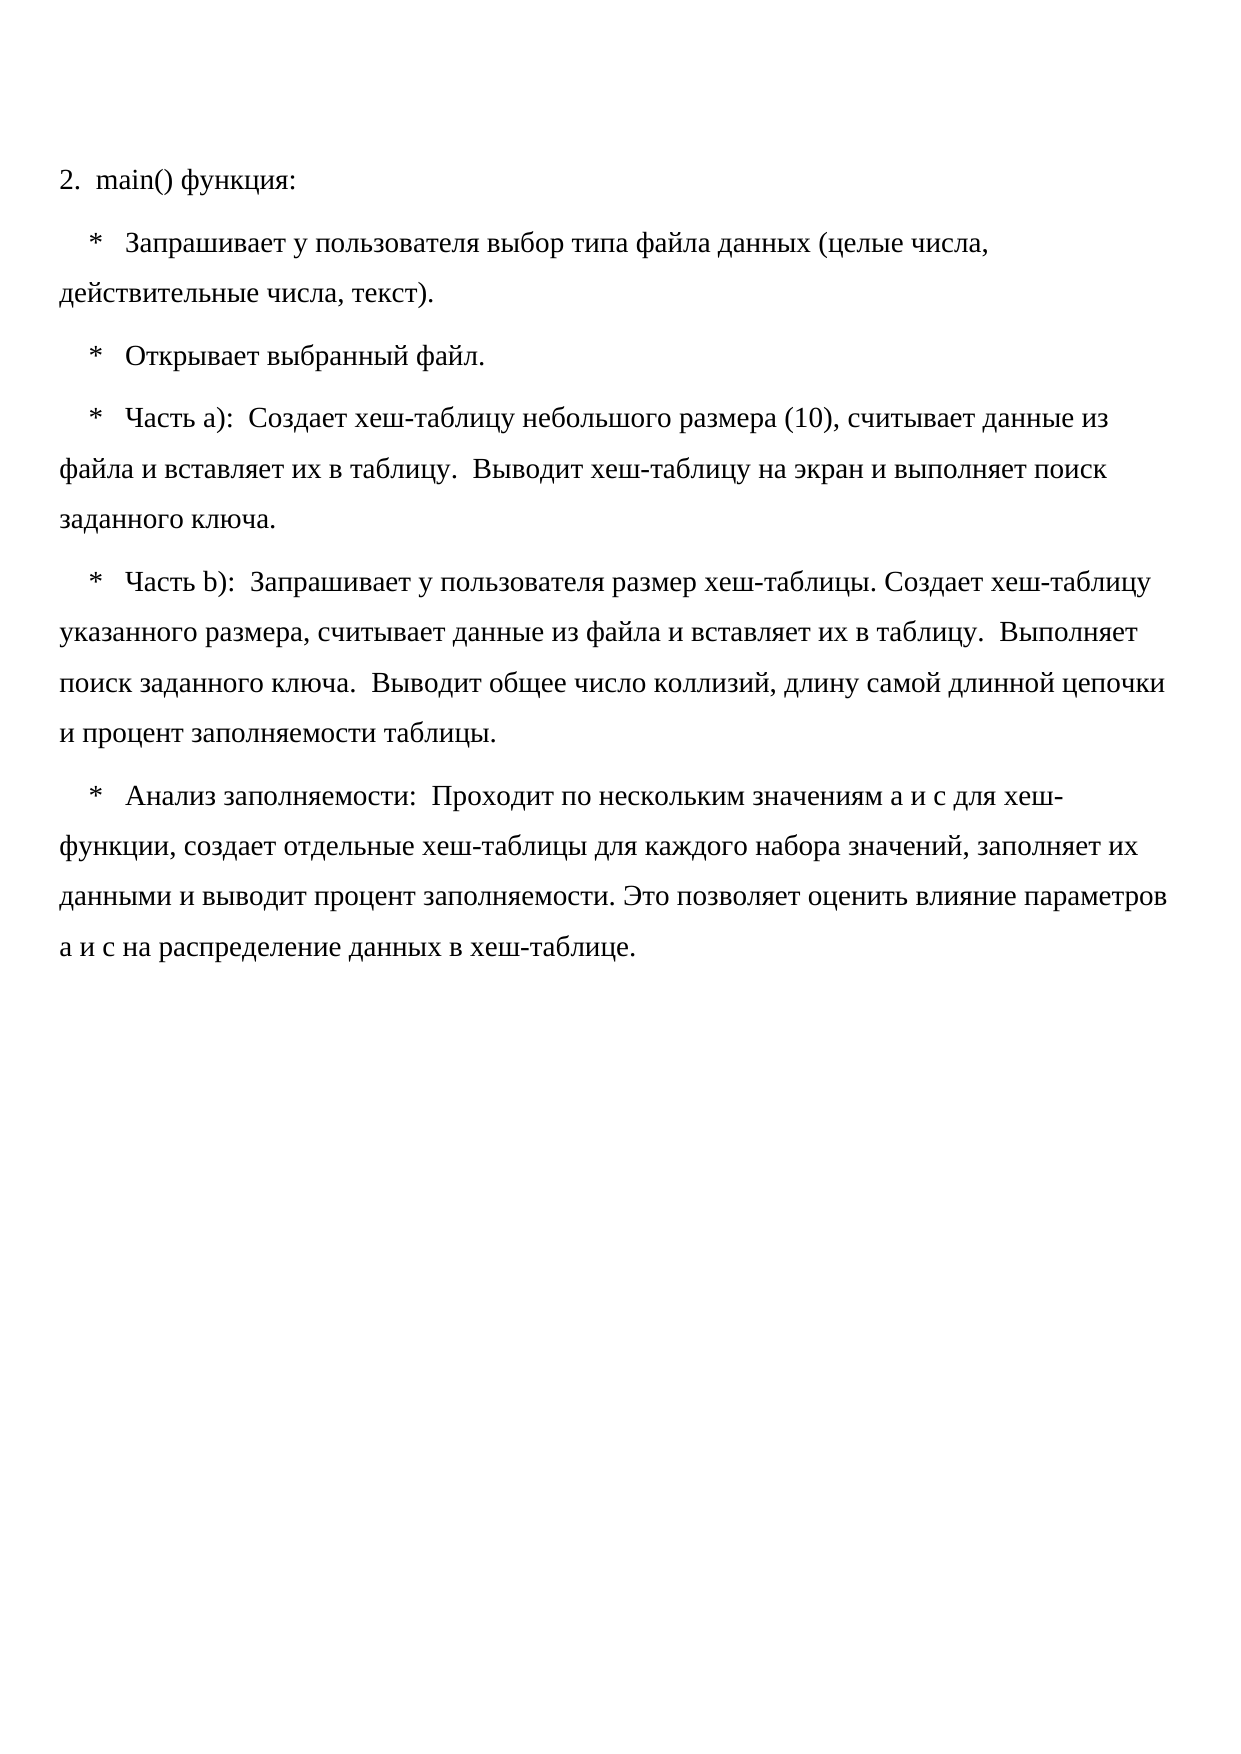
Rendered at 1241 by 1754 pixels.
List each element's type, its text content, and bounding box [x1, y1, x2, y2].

text * Часть b): Запрашивает у пользователя размер хеш-таблицы. Создает хеш-таблицу указанного размера, считывает данные из файла и вставляет их в таблицу. Выполняет поиск заданного ключа. Выводит общее число коллизий, длину самой длинной цепочки и процент заполняемости таблицы. [59, 564, 1181, 748]
text * Запрашивает у пользователя выбор типа файла данных (целые числа, действительные числа, текст). [59, 225, 1181, 308]
text * Часть a): Создает хеш-таблицу небольшого размера (10), считывает данные из файла и вставляет их в таблицу. Выводит хеш-таблицу на экран и выполняет поиск заданного ключа. [59, 401, 1181, 535]
text * Открывает выбранный файл. [59, 338, 1181, 371]
text 2. main() функция: [59, 162, 1181, 195]
text * Анализ заполняемости: Проходит по нескольким значениям a и c для хеш-функции, создает отдельные хеш-таблицы для каждого набора значений, заполняет их данными и выводит процент заполняемости. Это позволяет оценить влияние параметров a и c на распределение данных в хеш-таблице. [59, 778, 1181, 962]
